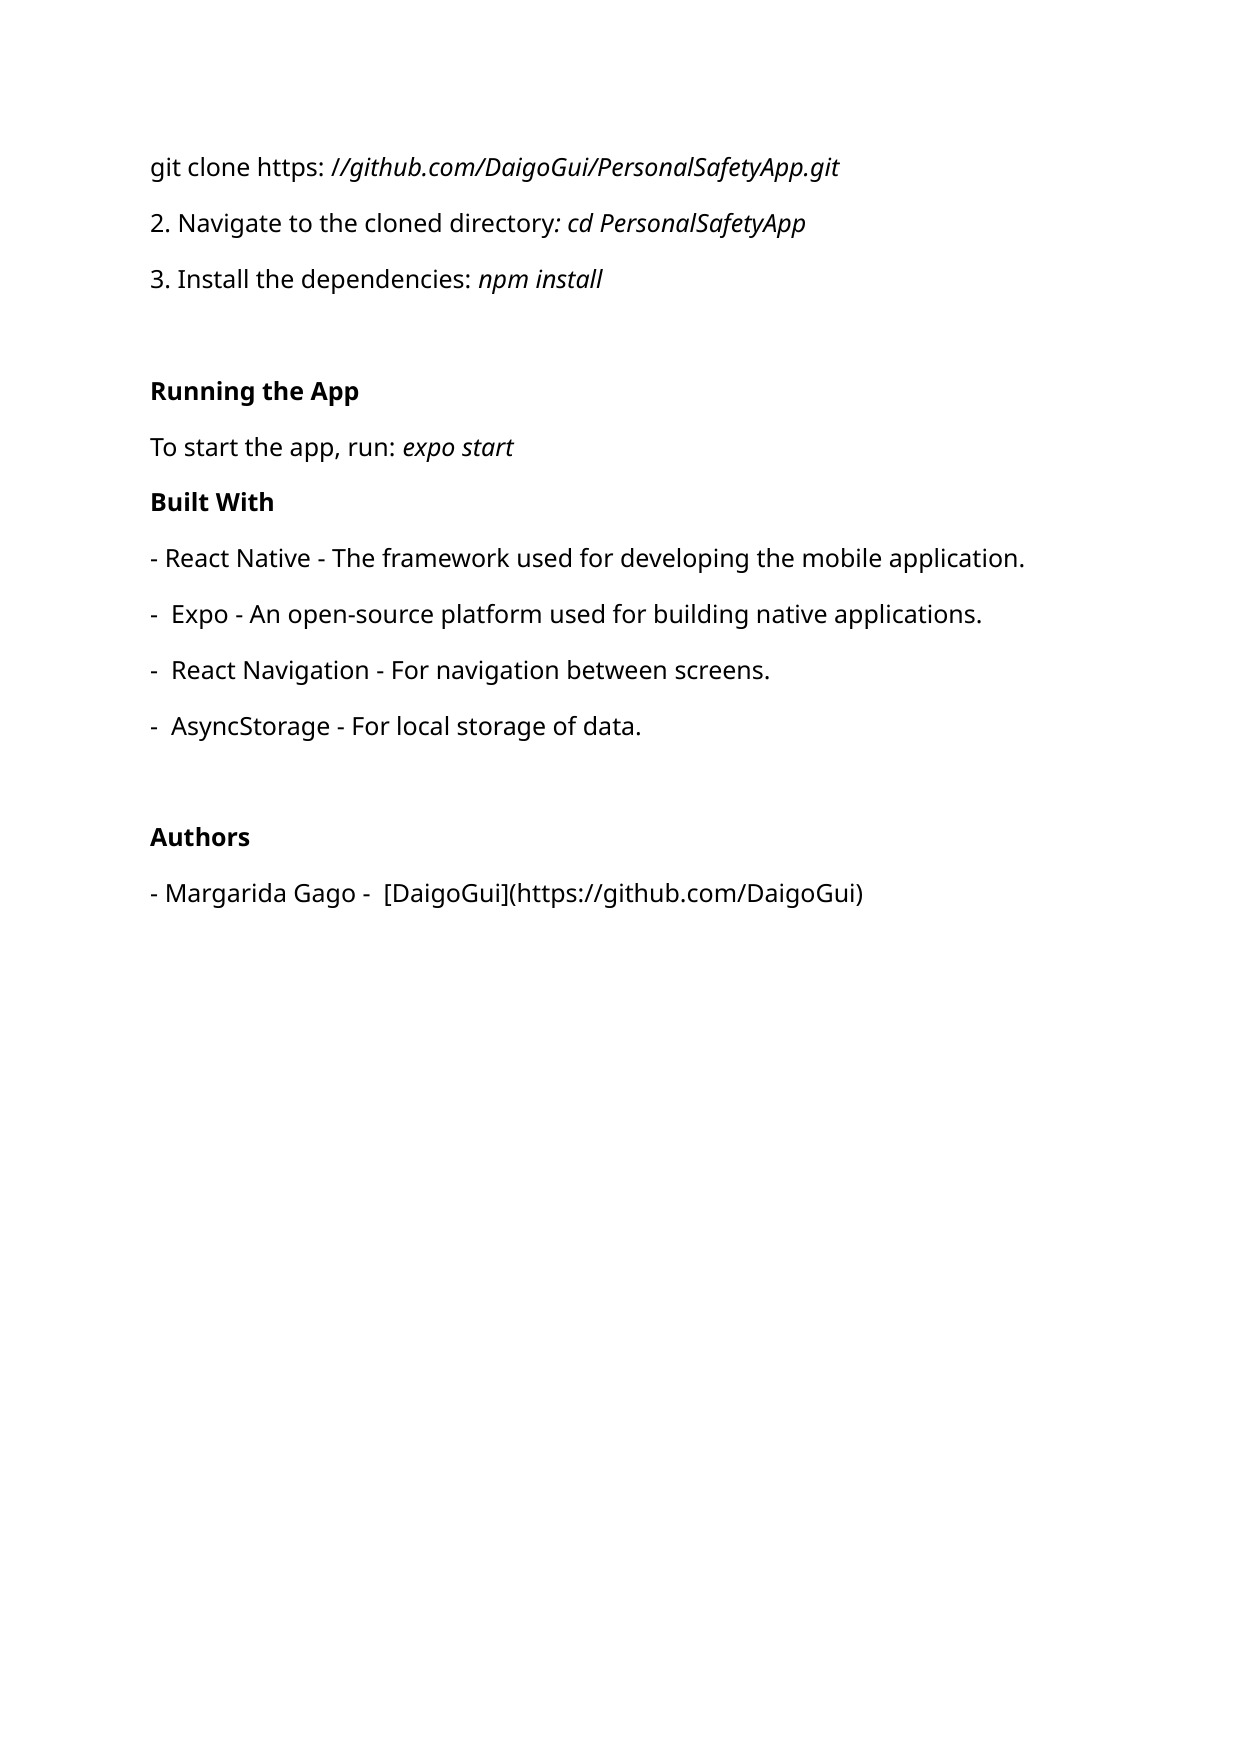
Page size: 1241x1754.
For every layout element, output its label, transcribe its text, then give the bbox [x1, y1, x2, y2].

text - React Navigation - For navigation between screens. [150, 652, 1090, 687]
text - Expo - An open-source platform used for building native applications. [150, 597, 1090, 631]
text Running the App [150, 373, 1090, 407]
text - AsyncStorage - For local storage of data. [150, 708, 1090, 742]
text - Margarida Gago - [DaigoGui](https://github.com/DaigoGui) [150, 876, 1090, 910]
text Built With [150, 485, 1090, 519]
text git clone https: //github.com/DaigoGui/PersonalSafetyApp.git [150, 150, 1090, 184]
text - React Native - The framework used for developing the mobile application. [150, 541, 1090, 575]
text 3. Install the dependencies: npm install [150, 262, 1090, 296]
text 2. Navigate to the cloned directory: cd PersonalSafetyApp [150, 206, 1090, 240]
text Authors [150, 820, 1090, 854]
text To start the app, run: expo start [150, 429, 1090, 463]
